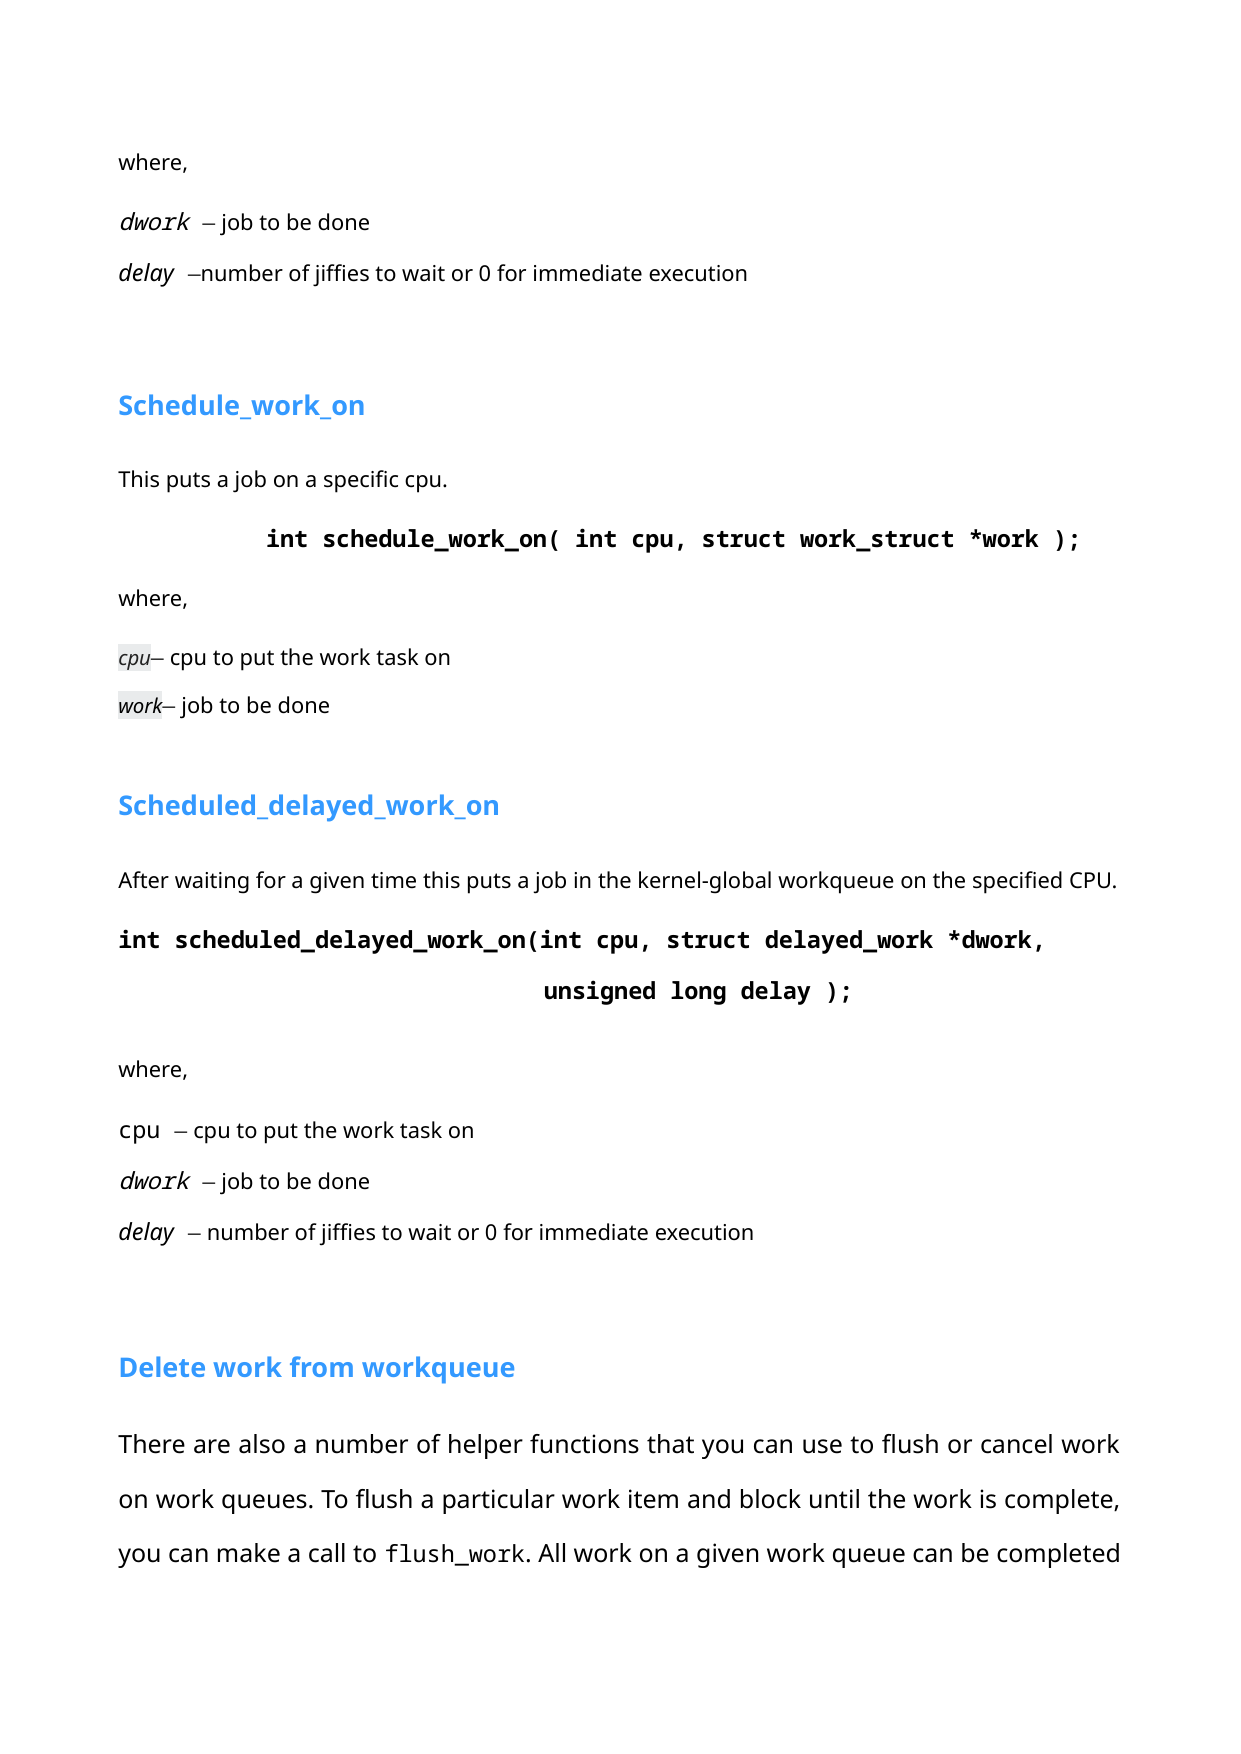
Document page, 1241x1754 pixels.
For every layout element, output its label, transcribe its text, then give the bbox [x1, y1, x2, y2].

text There are also a number of helper functions that you can use to flush or cancel work on work queues. To flush a particular work item and block until the work is complete, you can make a call to flush_work. All work on a given work queue can be completed [118, 1427, 1122, 1570]
subtitle Scheduled_delayed_work_on [118, 787, 1122, 824]
text work– job to be done [118, 689, 1122, 719]
text delay –number of jiffies to wait or 0 for immediate execution [118, 257, 1122, 288]
text where, [118, 1054, 1122, 1084]
text dwork – job to be done [118, 205, 1122, 237]
subtitle Schedule_work_on [118, 386, 1122, 423]
text where, [118, 147, 1122, 177]
text int schedule_work_on( int cpu, struct work_struct *work ); [118, 523, 1122, 555]
text delay – number of jiffies to wait or 0 for immediate execution [118, 1215, 1122, 1247]
text After waiting for a given time this puts a job in the kernel-global workqueue on the specified CPU. [118, 865, 1122, 895]
text int scheduled_delayed_work_on(int cpu, struct delayed_work *dwork, unsigned long delay ); [118, 923, 1122, 1007]
text where, [118, 583, 1122, 613]
text cpu– cpu to put the work task on [118, 642, 1122, 672]
text This puts a job on a specific cpu. [118, 464, 1122, 494]
text dwork – job to be done [118, 1164, 1122, 1196]
text cpu – cpu to put the work task on [118, 1113, 1122, 1145]
subtitle Delete work from workqueue [118, 1349, 1122, 1386]
